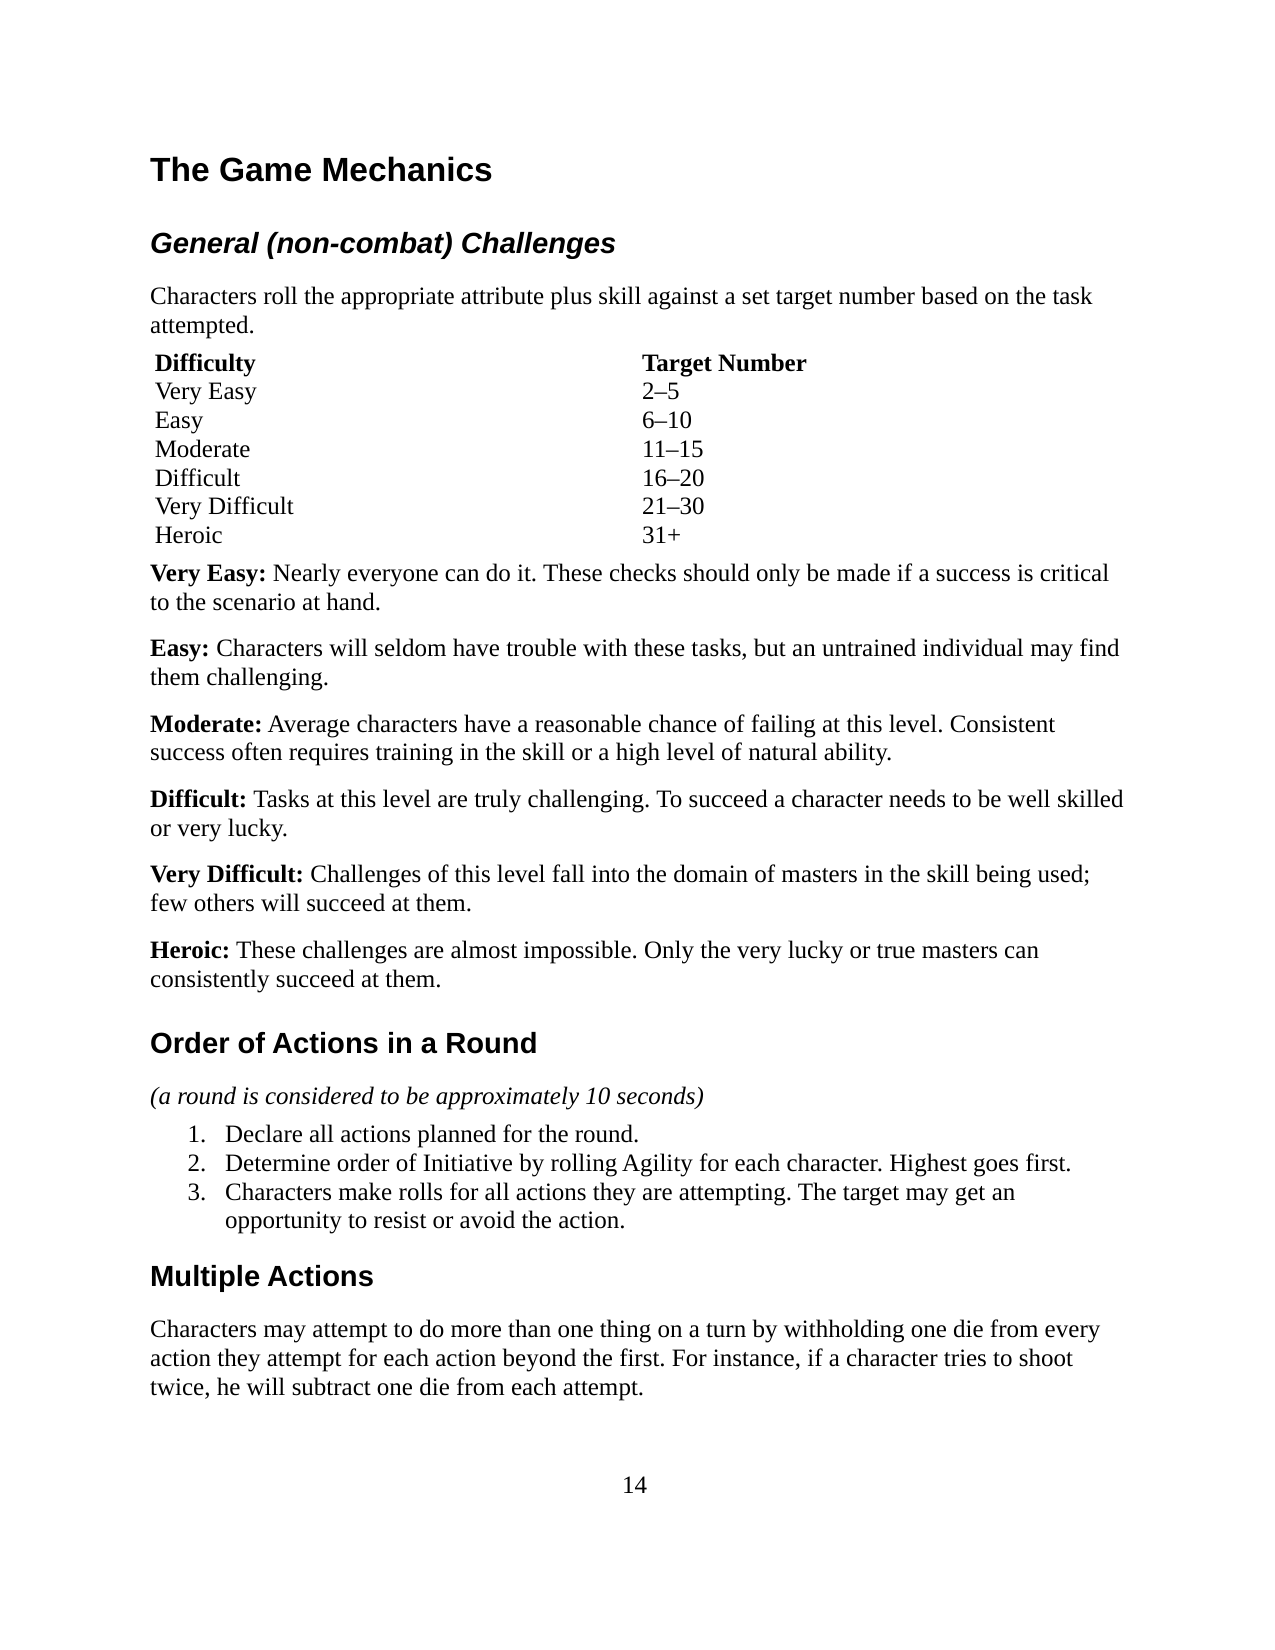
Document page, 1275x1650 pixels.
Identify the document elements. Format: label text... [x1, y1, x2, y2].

table_cell Easy [150, 405, 637, 434]
text Very Easy: Nearly everyone can do it. These checks should only be made if a success is critical to the scenario at hand. [150, 558, 1125, 615]
list Declare all actions planned for the round. [187, 1119, 1125, 1148]
subtitle Order of Actions in a Round [150, 1026, 1125, 1060]
table_cell Difficult [150, 463, 637, 491]
table_cell Moderate [150, 434, 637, 463]
text Very Difficult: Challenges of this level fall into the domain of masters in the skill being used; few others will succeed at them. [150, 859, 1125, 917]
table_cell 11–15 [638, 434, 1125, 463]
text Moderate: Average characters have a reasonable chance of failing at this level. Consistent success often requires training in the skill or a high level of natural ability. [150, 709, 1125, 766]
list Characters make rolls for all actions they are attempting. The target may get an opportunity to resist or avoid the action. [187, 1177, 1125, 1234]
table_cell 21–30 [638, 491, 1125, 520]
text Heroic: These challenges are almost impossible. Only the very lucky or true masters can consistently succeed at them. [150, 935, 1125, 992]
table_cell Very Easy [150, 376, 637, 405]
table_cell 2–5 [638, 376, 1125, 405]
text Easy: Characters will seldom have trouble with these tasks, but an untrained individual may find them challenging. [150, 633, 1125, 691]
table_header Difficulty [150, 348, 637, 376]
table_cell 31+ [638, 520, 1125, 549]
table_cell Heroic [150, 520, 637, 549]
table_cell Very Difficult [150, 491, 637, 520]
table_cell 16–20 [638, 463, 1125, 491]
text Characters roll the appropriate attribute plus skill against a set target number based on the task attempted. [150, 281, 1125, 339]
subtitle Multiple Actions [150, 1259, 1125, 1293]
text (a round is considered to be approximately 10 seconds) [150, 1081, 1125, 1110]
subtitle The Game Mechanics [150, 150, 1125, 189]
text Difficult: Tasks at this level are truly challenging. To succeed a character needs to be well skilled or very lucky. [150, 784, 1125, 842]
table_header Target Number [638, 348, 1125, 376]
table_cell 6–10 [638, 405, 1125, 434]
text Characters may attempt to do more than one thing on a turn by withholding one die from every action they attempt for each action beyond the first. For instance, if a character tries to shoot twice, he will subtract one die from each attempt. [150, 1314, 1125, 1400]
list Determine order of Initiative by rolling Agility for each character. Highest goes first. [187, 1148, 1125, 1177]
subtitle General (non-combat) Challenges [150, 226, 1125, 260]
